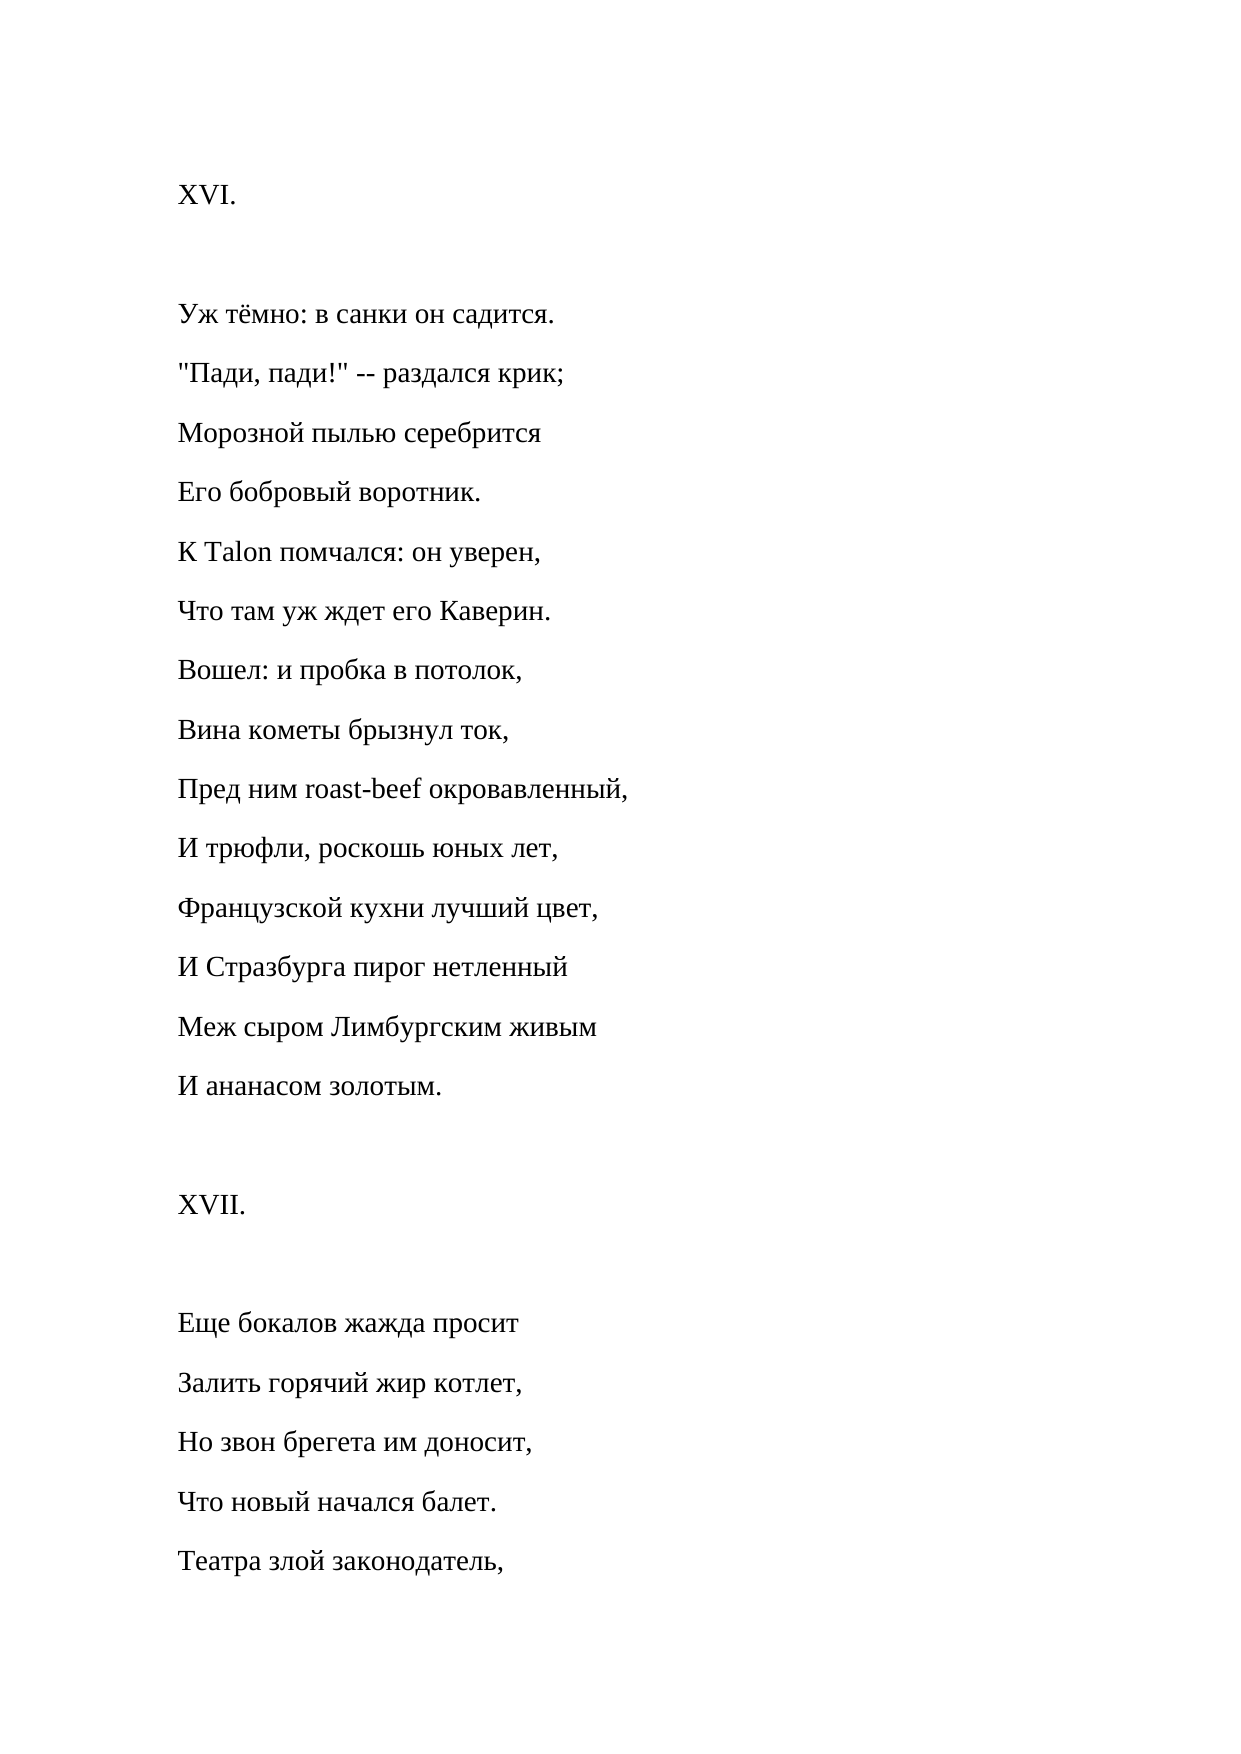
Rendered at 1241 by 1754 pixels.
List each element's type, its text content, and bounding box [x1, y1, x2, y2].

text И Стразбурга пирог нетленный [177, 949, 1152, 983]
text XVII. [177, 1187, 1152, 1220]
text Вина кометы брызнул ток, [177, 712, 1152, 745]
text К Talon помчался: он уверен, [177, 534, 1152, 567]
text Меж сыром Лимбургским живым [177, 1009, 1152, 1042]
text И трюфли, роскошь юных лет, [177, 831, 1152, 864]
text Еще бокалов жажда просит [177, 1306, 1152, 1339]
text И ананасом золотым. [177, 1068, 1152, 1102]
text Что там уж ждет его Каверин. [177, 593, 1152, 627]
text Но звон брегета им доносит, [177, 1424, 1152, 1458]
text Французской кухни лучший цвет, [177, 890, 1152, 923]
text Вошел: и пробка в потолок, [177, 652, 1152, 686]
text Уж тёмно: в санки он садится. [177, 296, 1152, 330]
text Что новый начался балет. [177, 1484, 1152, 1517]
text Морозной пылью серебрится [177, 415, 1152, 448]
text Залить горячий жир котлет, [177, 1365, 1152, 1398]
text Его бобровый воротник. [177, 474, 1152, 508]
text Театра злой законодатель, [177, 1543, 1152, 1577]
text "Пади, пади!" -- раздался крик; [177, 356, 1152, 389]
text XVI. [177, 177, 1152, 211]
text Пред ним roast-beef окровавленный, [177, 771, 1152, 805]
